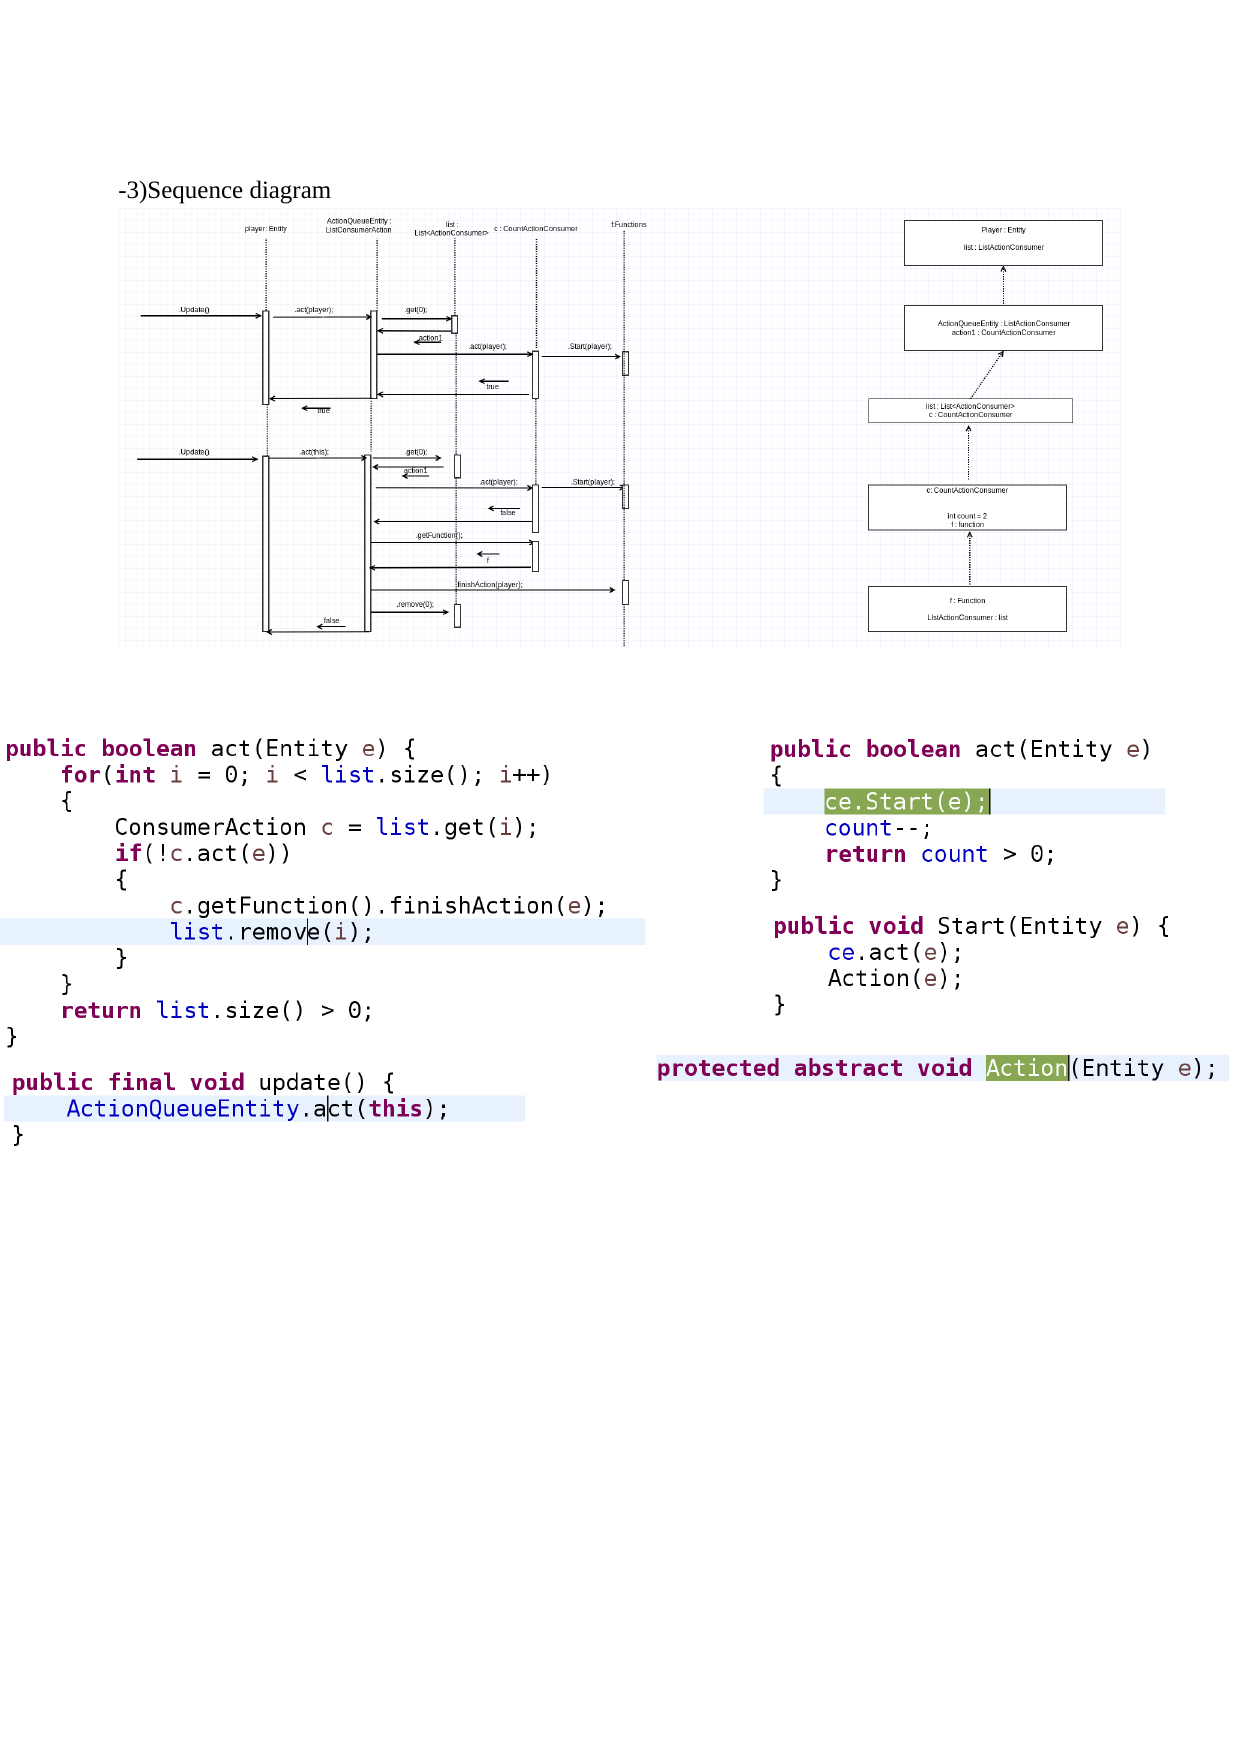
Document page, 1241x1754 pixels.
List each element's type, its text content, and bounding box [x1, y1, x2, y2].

picture [0, 737, 1241, 1154]
picture [118, 204, 1123, 649]
text -3)Sequence diagram [118, 176, 1122, 204]
